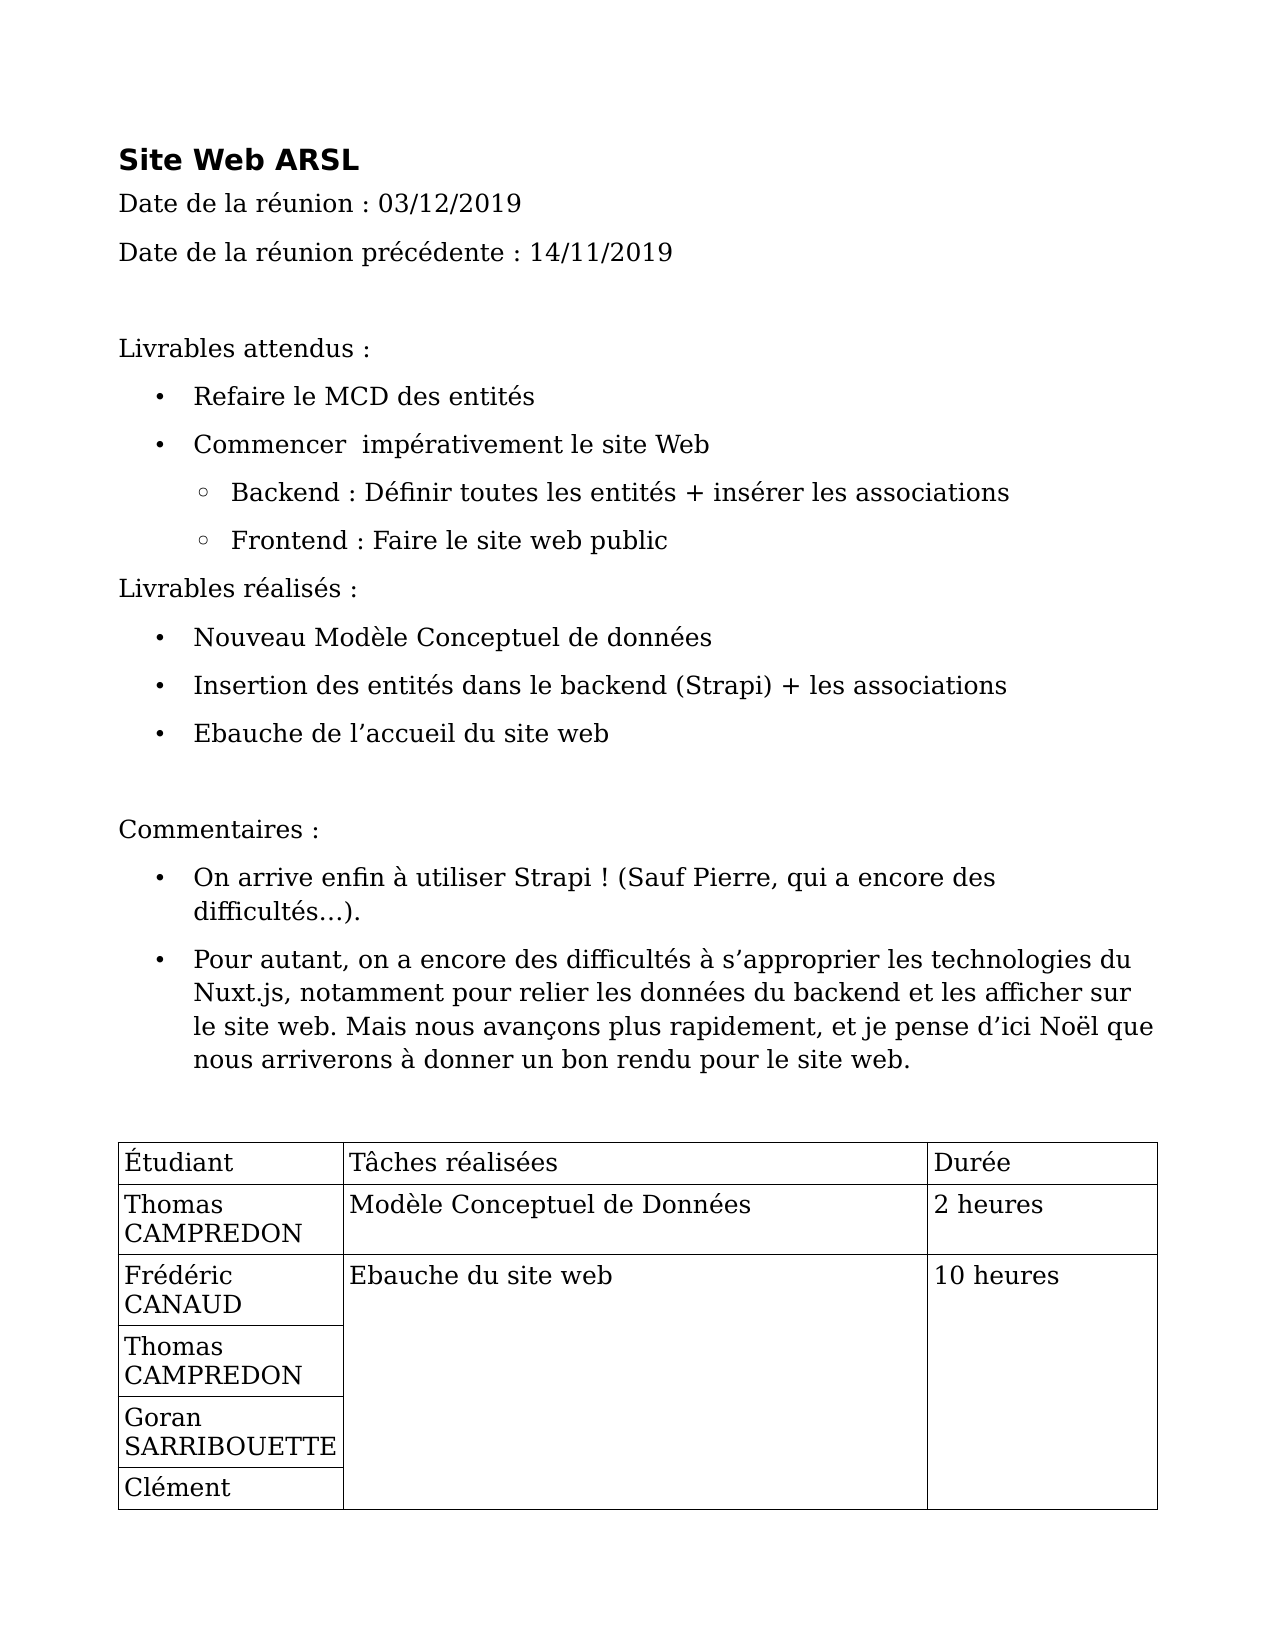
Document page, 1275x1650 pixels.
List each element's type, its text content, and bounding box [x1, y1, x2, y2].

table_cell 10 heures [928, 1255, 1157, 1508]
list Commencer impérativement le site Web [156, 430, 1157, 459]
table_cell Modèle Conceptuel de Données [344, 1185, 927, 1254]
table_cell Thomas CAMPREDON [119, 1185, 343, 1254]
table_cell Ebauche du site web [344, 1255, 927, 1508]
list On arrive enfin à utiliser Strapi ! (Sauf Pierre, qui a encore des difficultés…). [156, 863, 1157, 926]
list Insertion des entités dans le backend (Strapi) + les associations [156, 671, 1157, 700]
table_header Durée [928, 1143, 1157, 1183]
table_header Étudiant [119, 1143, 343, 1183]
text Commentaires : [118, 815, 1157, 844]
table_cell Clément [119, 1468, 343, 1508]
table_cell Thomas CAMPREDON [119, 1326, 343, 1396]
subtitle Site Web ARSL [118, 143, 1157, 177]
list Pour autant, on a encore des difficultés à s’approprier les technologies du Nuxt.js, notamment pour relier les données du backend et les afficher sur le site web. Mais nous avançons plus rapidement, et je pense d’ici Noël que nous arriverons à donner un bon rendu pour le site web. [156, 945, 1157, 1075]
list Refaire le MCD des entités [156, 382, 1157, 411]
list Nouveau Modèle Conceptuel de données [156, 623, 1157, 652]
list Ebauche de l’accueil du site web [156, 719, 1157, 748]
table_cell Goran SARRIBOUETTE [119, 1397, 343, 1467]
text Date de la réunion : 03/12/2019 [118, 189, 1157, 219]
table_cell 2 heures [928, 1185, 1157, 1254]
table_cell Frédéric CANAUD [119, 1255, 343, 1325]
text Date de la réunion précédente : 14/11/2019 [118, 238, 1157, 267]
text Livrables attendus : [118, 334, 1157, 363]
table_header Tâches réalisées [344, 1143, 927, 1183]
list Backend : Définir toutes les entités + insérer les associations [193, 478, 1157, 507]
text Livrables réalisés : [118, 574, 1157, 604]
list Frontend : Faire le site web public [193, 526, 1157, 556]
